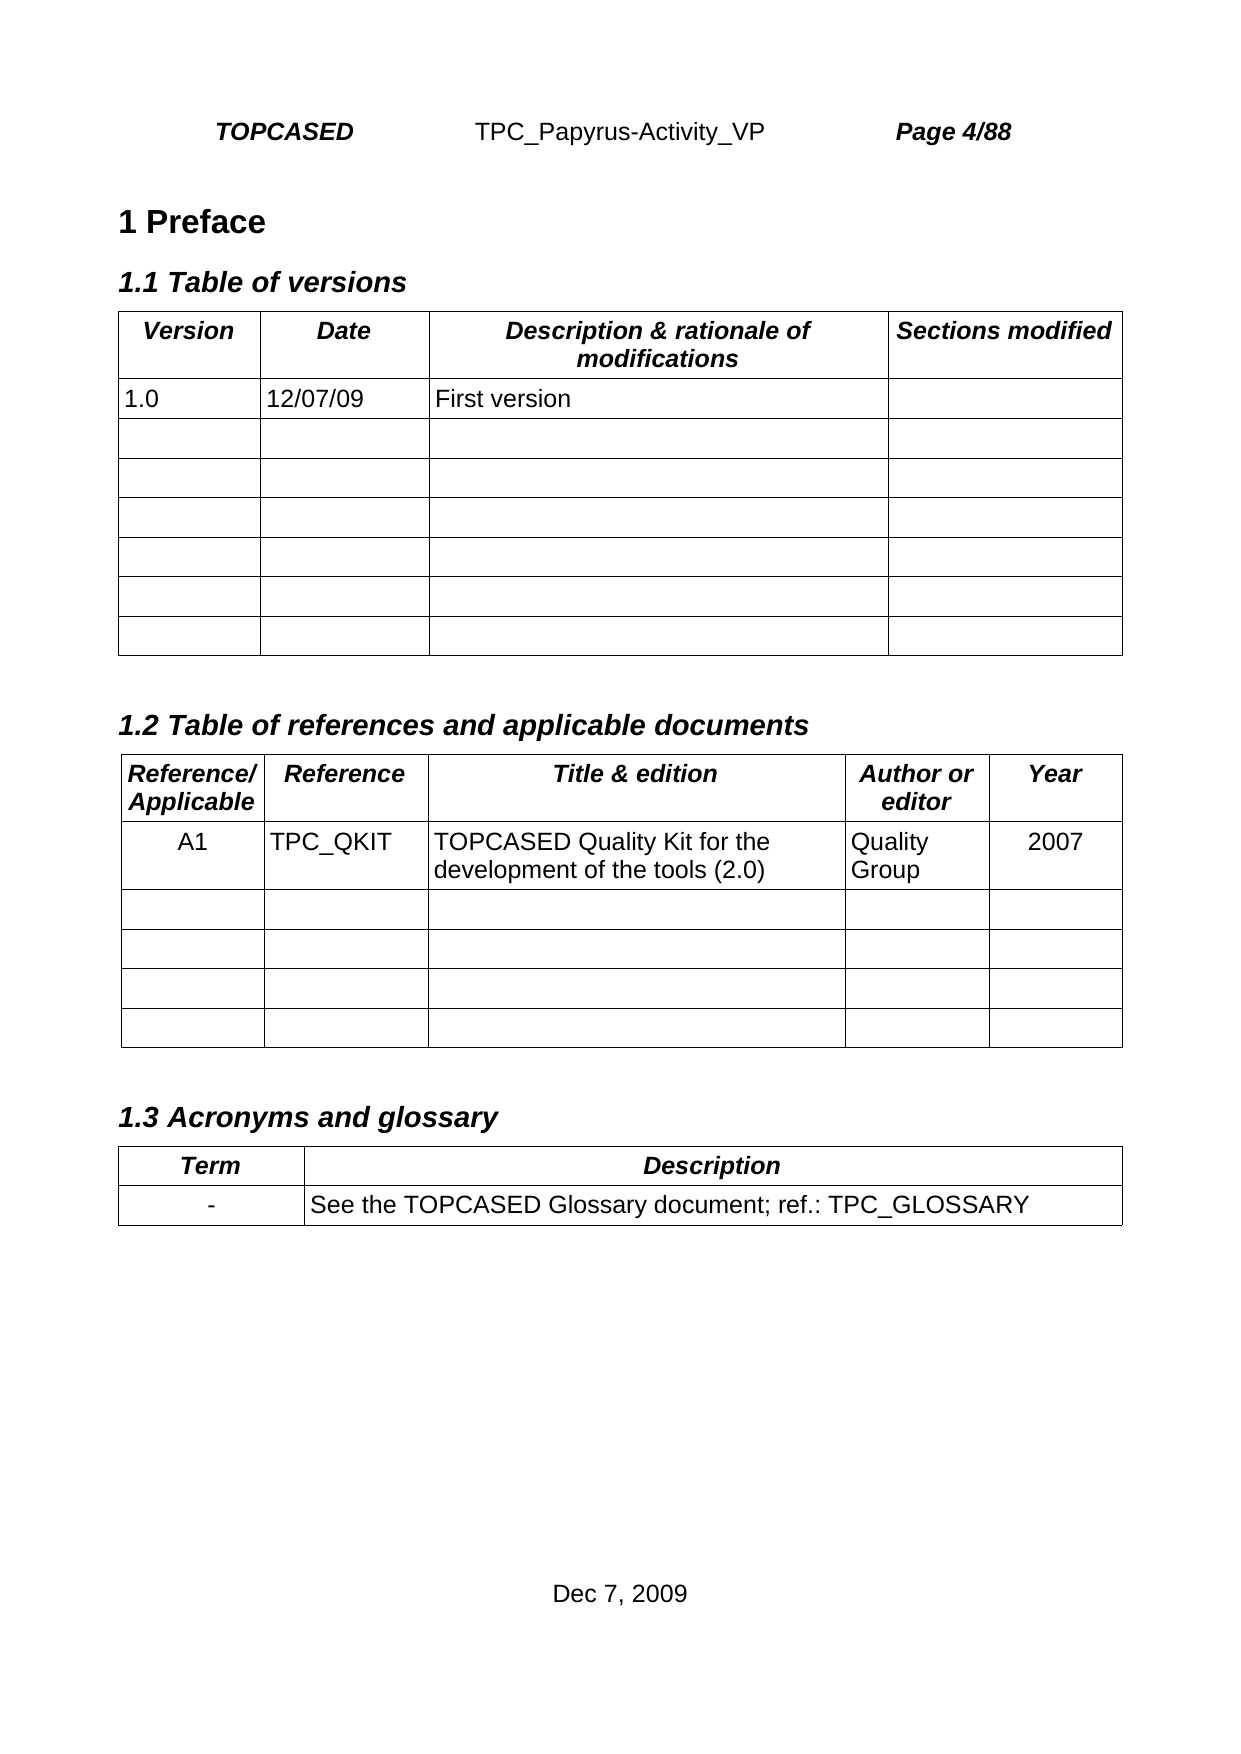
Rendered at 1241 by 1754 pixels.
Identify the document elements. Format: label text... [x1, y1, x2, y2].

table_cell [990, 930, 1122, 968]
table_cell TPC_QKIT [265, 822, 428, 889]
table_cell [261, 459, 429, 497]
table_cell [430, 419, 888, 458]
table_cell [261, 538, 429, 576]
table_cell [119, 577, 260, 616]
table_cell [261, 577, 429, 616]
table_cell [430, 459, 888, 497]
table_cell [429, 1009, 845, 1047]
table_cell [430, 538, 888, 576]
table_header Year [990, 755, 1122, 821]
table_cell [119, 459, 260, 497]
table_cell See the TOPCASED Glossary document; ref.: TPC_GLOSSARY [305, 1186, 1122, 1225]
table_cell 1.0 [119, 379, 260, 418]
table_cell [990, 1009, 1122, 1047]
table_header Reference [265, 755, 428, 821]
table_cell [889, 419, 1122, 458]
table_cell [265, 969, 428, 1008]
table_cell [122, 969, 264, 1008]
table_cell [122, 1009, 264, 1047]
subtitle Table of references and applicable documents [118, 709, 1122, 741]
table_cell [119, 498, 260, 537]
table_cell [990, 890, 1122, 929]
table_cell 07/12/09 [261, 379, 429, 418]
table_header Author or editor [846, 755, 989, 821]
table_cell [889, 538, 1122, 576]
table_header Version [119, 312, 260, 378]
table_cell [122, 930, 264, 968]
table_cell [261, 498, 429, 537]
table_header Term [119, 1147, 304, 1185]
table_header Description [305, 1147, 1122, 1185]
subtitle Table of versions [118, 266, 1122, 298]
table_cell [846, 969, 989, 1008]
table_cell [429, 890, 845, 929]
table_cell [889, 379, 1122, 418]
table_header Description & rationale of modifications [430, 312, 888, 378]
table_cell 2007 [990, 822, 1122, 889]
table_header Reference/Applicable [122, 755, 264, 821]
table_cell [265, 930, 428, 968]
table_cell [846, 890, 989, 929]
table_cell [889, 617, 1122, 655]
table_cell [122, 890, 264, 929]
table_cell [889, 498, 1122, 537]
table_cell [889, 577, 1122, 616]
subtitle Acronyms and glossary [118, 1101, 1122, 1133]
table_cell [430, 577, 888, 616]
table_cell [429, 930, 845, 968]
table_cell [119, 617, 260, 655]
table_header Date [261, 312, 429, 378]
table_header Sections modified [889, 312, 1122, 378]
table_cell Quality Group [846, 822, 989, 889]
table_cell [119, 538, 260, 576]
table_cell [261, 617, 429, 655]
table_cell [430, 498, 888, 537]
table_cell TOPCASED Quality Kit for the development of the tools (2.0) [429, 822, 845, 889]
table_cell [889, 459, 1122, 497]
subtitle Preface [118, 204, 1122, 241]
table_cell [846, 1009, 989, 1047]
table_cell [119, 419, 260, 458]
table_cell [430, 617, 888, 655]
table_cell A1 [122, 822, 264, 889]
table_header Title & edition [429, 755, 845, 821]
table_cell [265, 1009, 428, 1047]
table_cell [429, 969, 845, 1008]
table_cell - [119, 1186, 304, 1225]
table_cell [261, 419, 429, 458]
table_cell [846, 930, 989, 968]
table_cell First version [430, 379, 888, 418]
table_cell [990, 969, 1122, 1008]
table_cell [265, 890, 428, 929]
